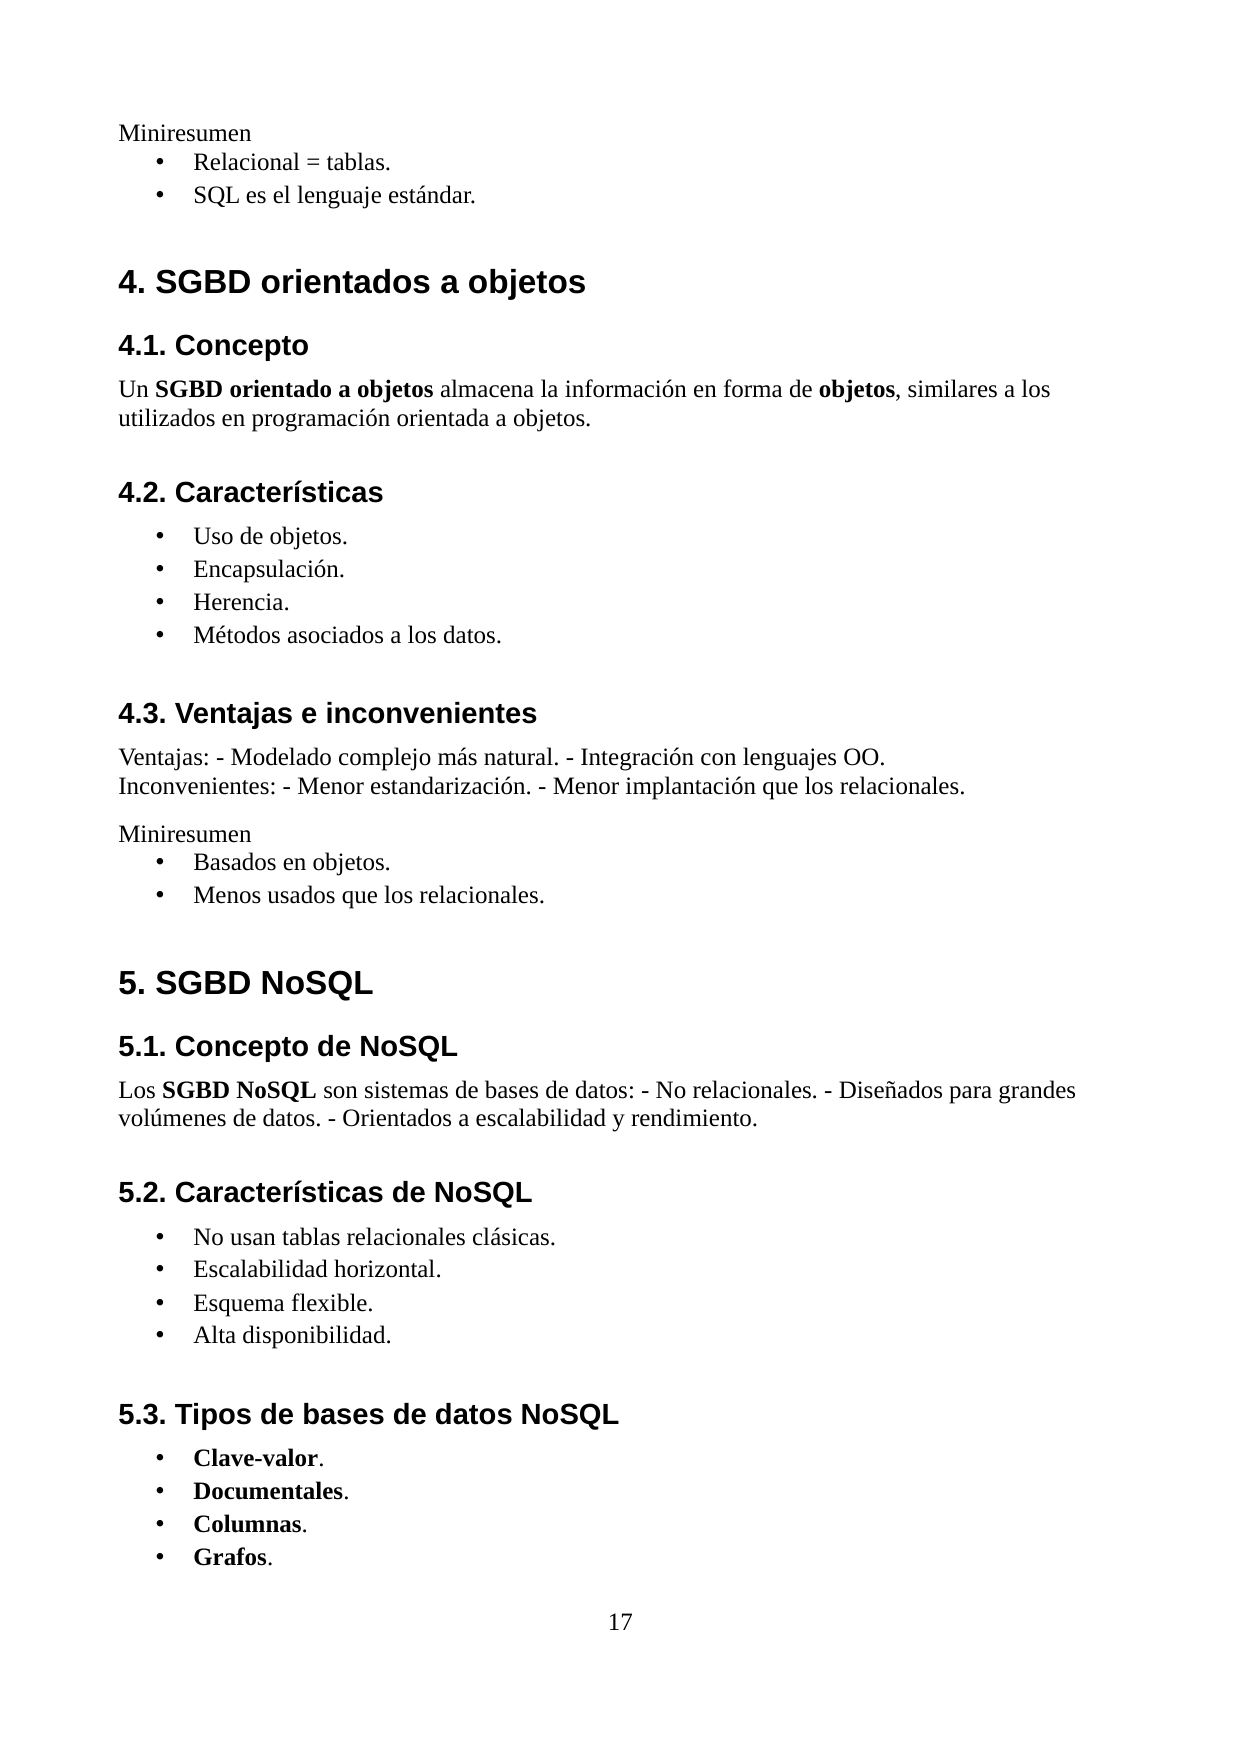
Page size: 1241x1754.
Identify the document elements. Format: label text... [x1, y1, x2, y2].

subtitle Miniresumen [118, 819, 1122, 847]
subtitle 5. SGBD NoSQL [118, 963, 1122, 1002]
subtitle Miniresumen [118, 118, 1122, 147]
list Escalabilidad horizontal. [156, 1254, 1122, 1283]
text Los SGBD NoSQL son sistemas de bases de datos: - No relacionales. - Diseñados para grandes volúmenes de datos. - Orientados a escalabilidad y rendimiento. [118, 1075, 1122, 1132]
text Un SGBD orientado a objetos almacena la información en forma de objetos, similares a los utilizados en programación orientada a objetos. [118, 374, 1122, 432]
list Herencia. [156, 587, 1122, 616]
subtitle 5.3. Tipos de bases de datos NoSQL [118, 1397, 1122, 1431]
list Columnas. [156, 1509, 1122, 1538]
subtitle 4. SGBD orientados a objetos [118, 262, 1122, 301]
list Basados en objetos. [156, 847, 1122, 876]
list Métodos asociados a los datos. [156, 620, 1122, 649]
subtitle 4.3. Ventajas e inconvenientes [118, 696, 1122, 730]
list Relacional = tablas. [156, 147, 1122, 176]
subtitle 5.1. Concepto de NoSQL [118, 1029, 1122, 1062]
subtitle 4.1. Concepto [118, 328, 1122, 362]
list Documentales. [156, 1476, 1122, 1505]
list Grafos. [156, 1542, 1122, 1571]
list Uso de objetos. [156, 521, 1122, 550]
list Clave-valor. [156, 1443, 1122, 1472]
text Ventajas: - Modelado complejo más natural. - Integración con lenguajes OO. [118, 742, 1122, 771]
text Inconvenientes: - Menor estandarización. - Menor implantación que los relacionales. [118, 771, 1122, 800]
subtitle 5.2. Características de NoSQL [118, 1176, 1122, 1209]
list Encapsulación. [156, 554, 1122, 583]
list No usan tablas relacionales clásicas. [156, 1222, 1122, 1250]
list SQL es el lenguaje estándar. [156, 180, 1122, 209]
list Menos usados que los relacionales. [156, 881, 1122, 909]
list Alta disponibilidad. [156, 1321, 1122, 1349]
list Esquema flexible. [156, 1288, 1122, 1316]
subtitle 4.2. Características [118, 475, 1122, 508]
